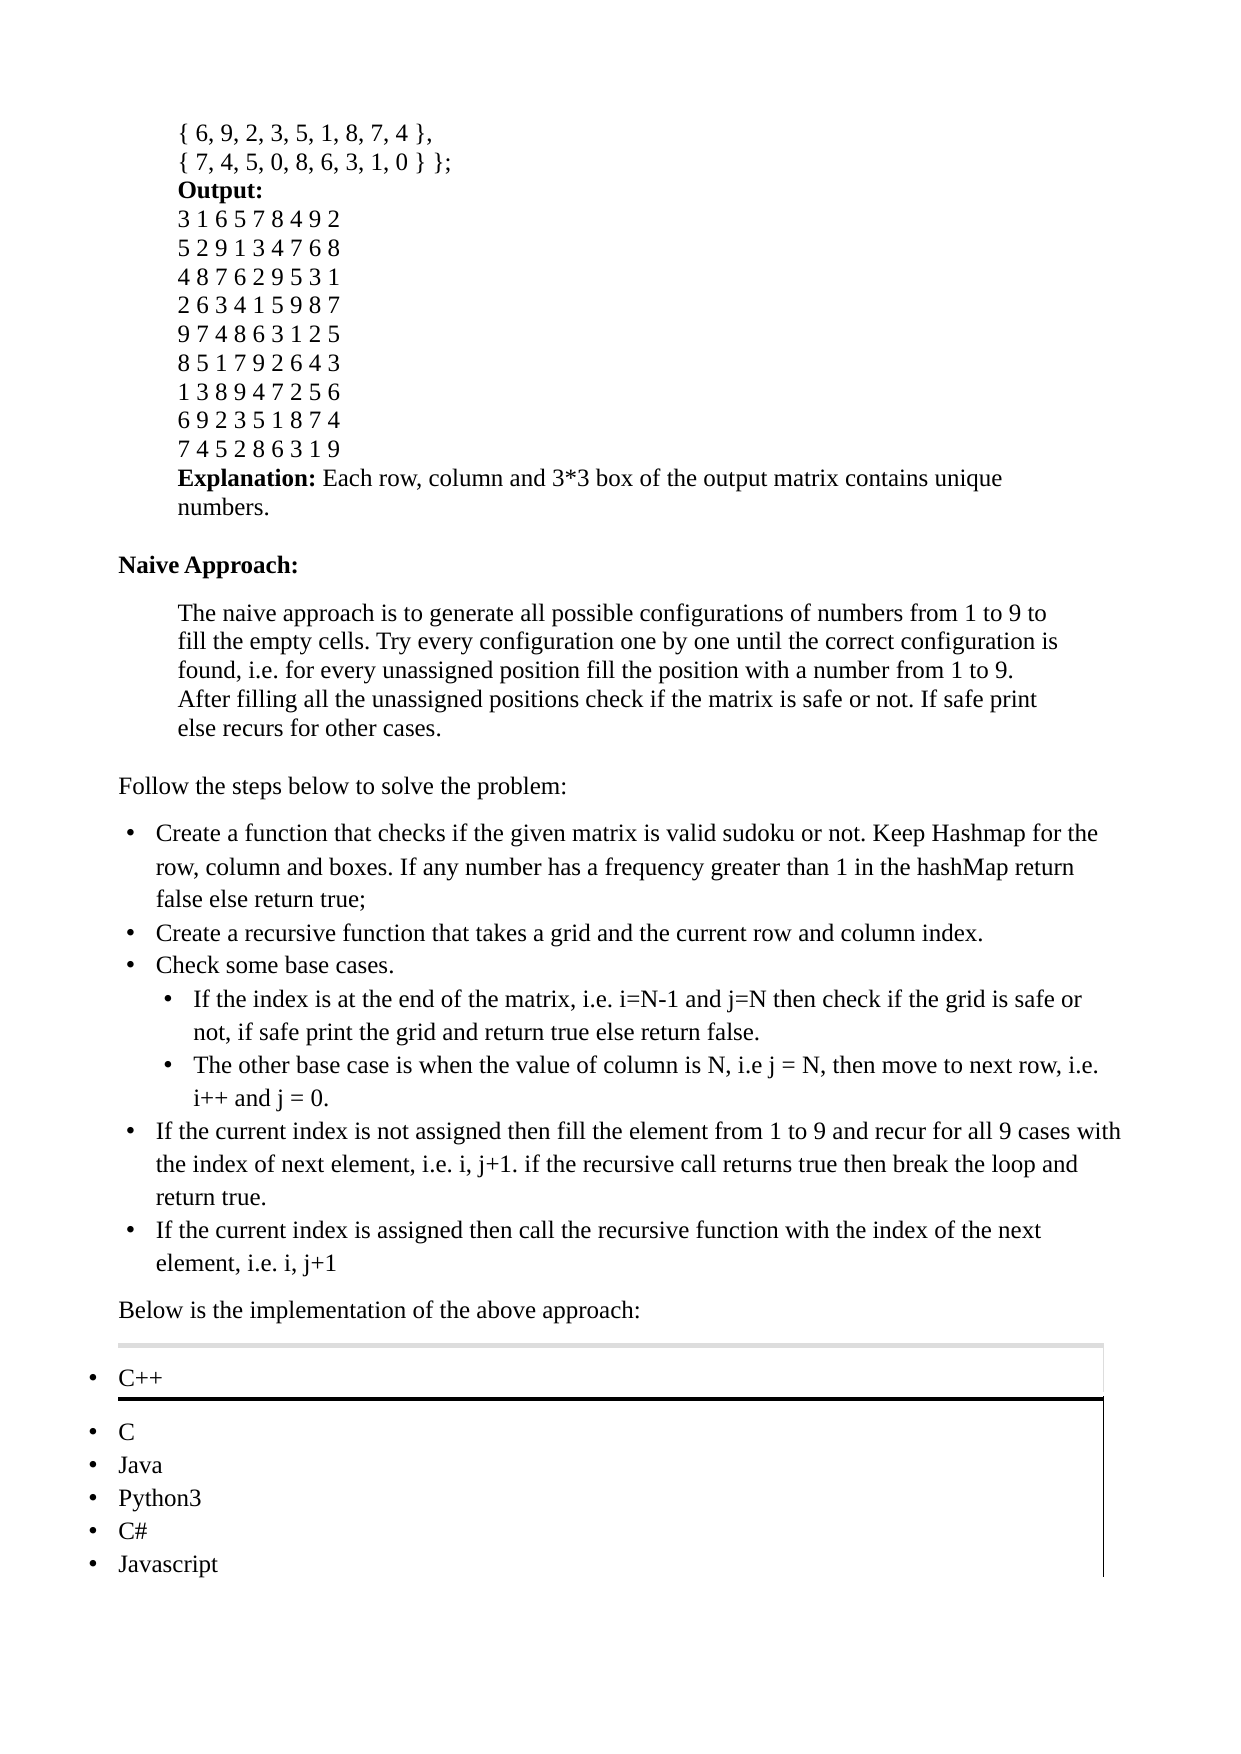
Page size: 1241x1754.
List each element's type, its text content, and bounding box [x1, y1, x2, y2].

list C [118, 1401, 1103, 1429]
list Create a recursive function that takes a grid and the current row and column index. [156, 918, 1122, 946]
list C++ [118, 1348, 1103, 1392]
text Follow the steps below to solve the problem: [118, 771, 1122, 800]
list Create a function that checks if the given matrix is valid sudoku or not. Keep Hashmap for the row, column and boxes. If any number has a frequency greater than 1 in the hashMap return false else return true; [156, 818, 1122, 913]
text { 6, 9, 2, 3, 5, 1, 8, 7, 4 }, { 7, 4, 5, 0, 8, 6, 3, 1, 0 } }; Output: 3 1 6 5 7 8 4 9 2 5 2 9 1 3 4 7 6 8 4 8 7 6 2 9 5 3 1 2 6 3 4 1 5 9 8 7 9 7 4 8 6 3 1 2 5 8 5 1 7 9 2 6 4 3 1 3 8 9 4 7 2 5 6 6 9 2 3 5 1 8 7 4 7 4 5 2 8 6 3 1 9 Explanation: Each row, column and 3*3 box of the output matrix contains unique numbers. [177, 118, 1063, 521]
list If the index is at the end of the matrix, i.e. i=N-1 and j=N then check if the grid is safe or not, if safe print the grid and return true else return false. [193, 984, 1122, 1045]
list Javascript [118, 1528, 1103, 1577]
text The naive approach is to generate all possible configurations of numbers from 1 to 9 to fill the empty cells. Try every configuration one by one until the correct configuration is found, i.e. for every unassigned position fill the position with a number from 1 to 9. After filling all the unassigned positions check if the matrix is safe or not. If safe print else recurs for other cases. [177, 598, 1063, 741]
list C# [118, 1495, 1103, 1528]
list C# [167, 1495, 173, 1505]
list C# [148, 1495, 153, 1505]
list If the current index is not assigned then fill the element from 1 to 9 and recur for all 9 cases with the index of next element, i.e. i, j+1. if the recursive call returns true then break the loop and return true. [156, 1116, 1122, 1211]
list If the current index is assigned then call the recursive function with the index of the next element, i.e. i, j+1 [156, 1215, 1122, 1277]
text Below is the implementation of the above approach: [118, 1295, 1122, 1324]
text Naive Approach: [118, 550, 1122, 579]
list Python3 [118, 1462, 1103, 1495]
list Check some base cases. [156, 951, 1122, 979]
list Java [118, 1429, 1103, 1462]
list The other base case is when the value of column is N, i.e j = N, then move to next row, i.e. i++ and j = 0. [193, 1050, 1122, 1111]
